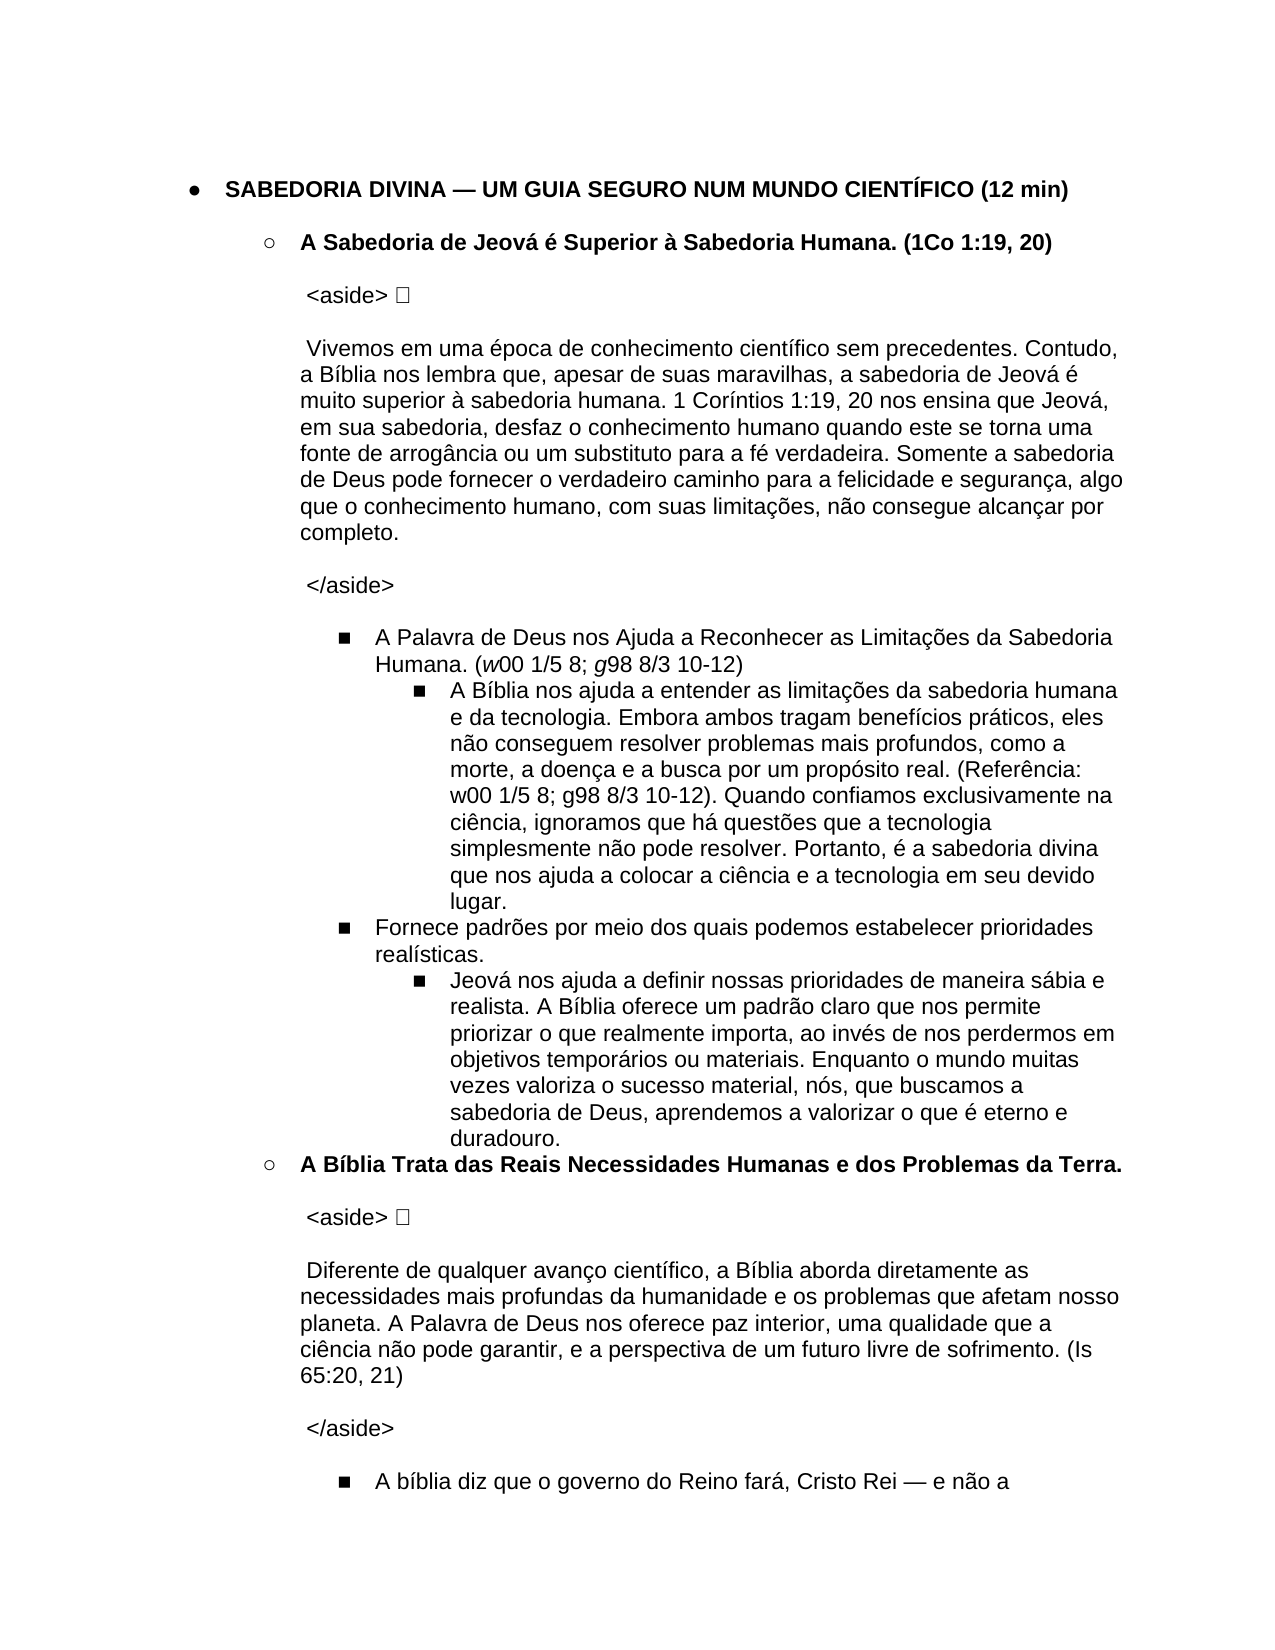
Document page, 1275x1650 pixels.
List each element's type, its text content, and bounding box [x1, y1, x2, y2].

list Jeová nos ajuda a definir nossas prioridades de maneira sábia e realista. A Bíblia oferece um padrão claro que nos permite priorizar o que realmente importa, ao invés de nos perdermos em objetivos temporários ou materiais. Enquanto o mundo muitas vezes valoriza o sucesso material, nós, que buscamos a sabedoria de Deus, aprendemos a valorizar o que é eterno e duradouro. [412, 967, 1125, 1151]
list [187, 150, 1125, 176]
list SABEDORIA DIVINA — UM GUIA SEGURO NUM MUNDO CIENTÍFICO (12 min) [187, 176, 1125, 229]
list A Bíblia nos ajuda a entender as limitações da sabedoria humana e da tecnologia. Embora ambos tragam benefícios práticos, eles não conseguem resolver problemas mais profundos, como a morte, a doença e a busca por um propósito real. (Referência: w00 1/5 8; g98 8/3 10-12). Quando confiamos exclusivamente na ciência, ignoramos que há questões que a tecnologia simplesmente não pode resolver. Portanto, é a sabedoria divina que nos ajuda a colocar a ciência e a tecnologia em seu devido lugar. [412, 677, 1125, 914]
list A Bíblia Trata das Reais Necessidades Humanas e dos Problemas da Terra. <aside> 💡 Diferente de qualquer avanço científico, a Bíblia aborda diretamente as necessidades mais profundas da humanidade e os problemas que afetam nosso planeta. A Palavra de Deus nos oferece paz interior, uma qualidade que a ciência não pode garantir, e a perspectiva de um futuro livre de sofrimento. (Is 65:20, 21) </aside> [262, 1151, 1125, 1468]
list A Palavra de Deus nos Ajuda a Reconhecer as Limitações da Sabedoria Humana. (w00 1/5 8; g98 8/3 10-12) [337, 624, 1125, 677]
list A bíblia diz que o governo do Reino fará, Cristo Rei — e não a [337, 1468, 1125, 1494]
list Fornece padrões por meio dos quais podemos estabelecer prioridades realísticas. [337, 914, 1125, 967]
list A Sabedoria de Jeová é Superior à Sabedoria Humana. (1Co 1:19, 20) <aside> 💡 Vivemos em uma época de conhecimento científico sem precedentes. Contudo, a Bíblia nos lembra que, apesar de suas maravilhas, a sabedoria de Jeová é muito superior à sabedoria humana. 1 Coríntios 1:19, 20 nos ensina que Jeová, em sua sabedoria, desfaz o conhecimento humano quando este se torna uma fonte de arrogância ou um substituto para a fé verdadeira. Somente a sabedoria de Deus pode fornecer o verdadeiro caminho para a felicidade e segurança, algo que o conhecimento humano, com suas limitações, não consegue alcançar por completo. </aside> [262, 229, 1125, 624]
